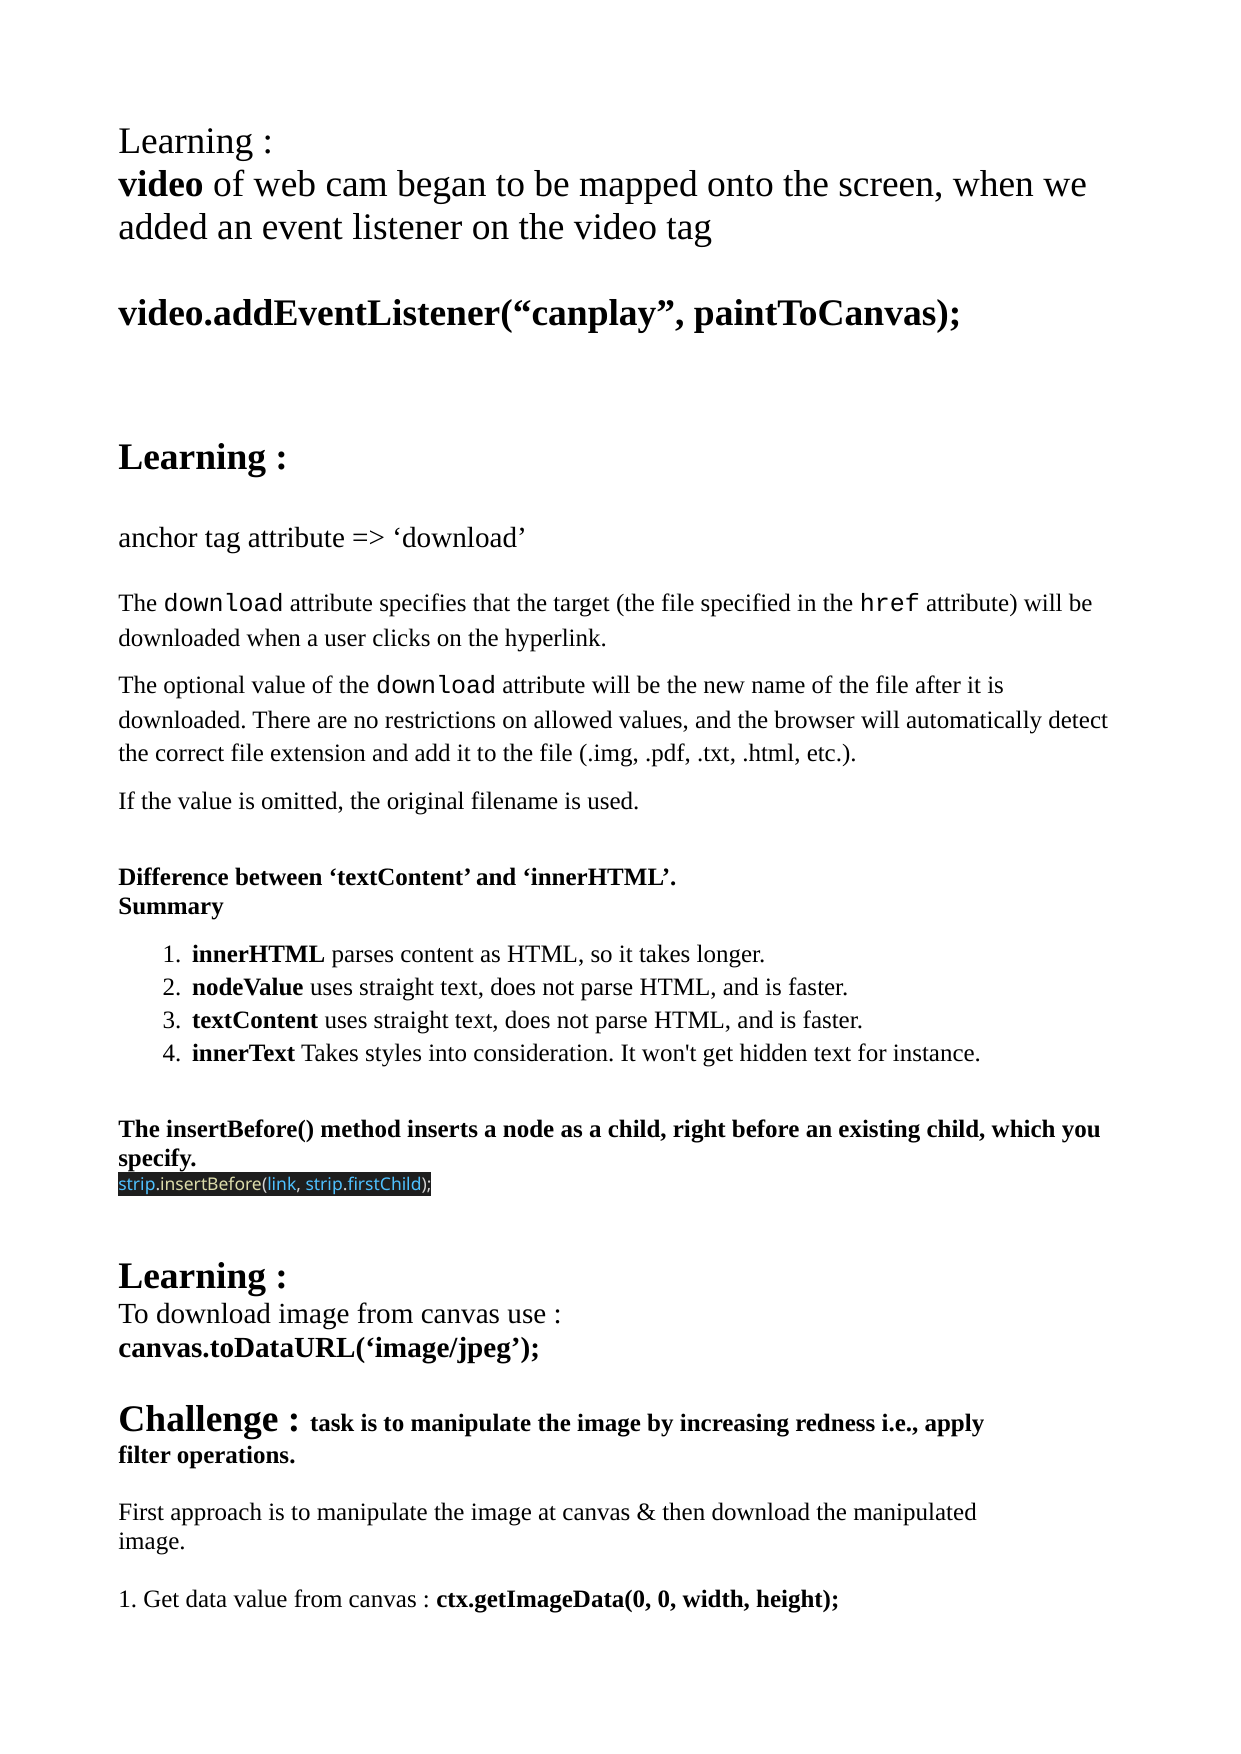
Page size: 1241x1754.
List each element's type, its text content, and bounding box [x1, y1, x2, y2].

text To download image from canvas use : [118, 1296, 1122, 1330]
text Challenge : task is to manipulate the image by increasing redness i.e., apply [118, 1397, 1122, 1440]
list innerText Takes styles into consideration. It won't get hidden text for instance. [162, 1038, 1122, 1067]
text Learning : [118, 434, 1122, 477]
list nodeValue uses straight text, does not parse HTML, and is faster. [162, 972, 1122, 1001]
text Learning : [118, 1253, 1122, 1296]
text The download attribute specifies that the target (the file specified in the href attribute) will be downloaded when a user clicks on the hyperlink. [118, 588, 1122, 652]
text image. [118, 1526, 1122, 1555]
text 1. Get data value from canvas : ctx.getImageData(0, 0, width, height); [118, 1584, 1122, 1612]
text The insertBefore() method inserts a node as a child, right before an existing child, which you specify. [118, 1114, 1122, 1172]
text If the value is omitted, the original filename is used. [118, 786, 1122, 815]
list textContent uses straight text, does not parse HTML, and is faster. [162, 1005, 1122, 1034]
list innerHTML parses content as HTML, so it takes longer. [162, 939, 1122, 968]
text The optional value of the download attribute will be the new name of the file after it is downloaded. There are no restrictions on allowed values, and the browser will automatically detect the correct file extension and add it to the file (.img, .pdf, .txt, .html, etc.). [118, 670, 1122, 767]
text video.addEventListener(“canplay”, paintToCanvas); [118, 291, 1122, 334]
text Summary [118, 891, 1122, 920]
text canvas.toDataURL(‘image/jpeg’); [118, 1330, 1122, 1363]
text First approach is to manipulate the image at canvas & then download the manipulated [118, 1497, 1122, 1526]
text video of web cam began to be mapped onto the screen, when we added an event listener on the video tag [118, 161, 1122, 247]
text filter operations. [118, 1440, 1122, 1469]
text strip.insertBefore(link, strip.firstChild); [118, 1172, 1122, 1196]
text Difference between ‘textContent’ and ‘innerHTML’. [118, 862, 1122, 891]
text Learning : [118, 118, 1122, 161]
text anchor tag attribute => ‘download’ [118, 521, 1122, 554]
